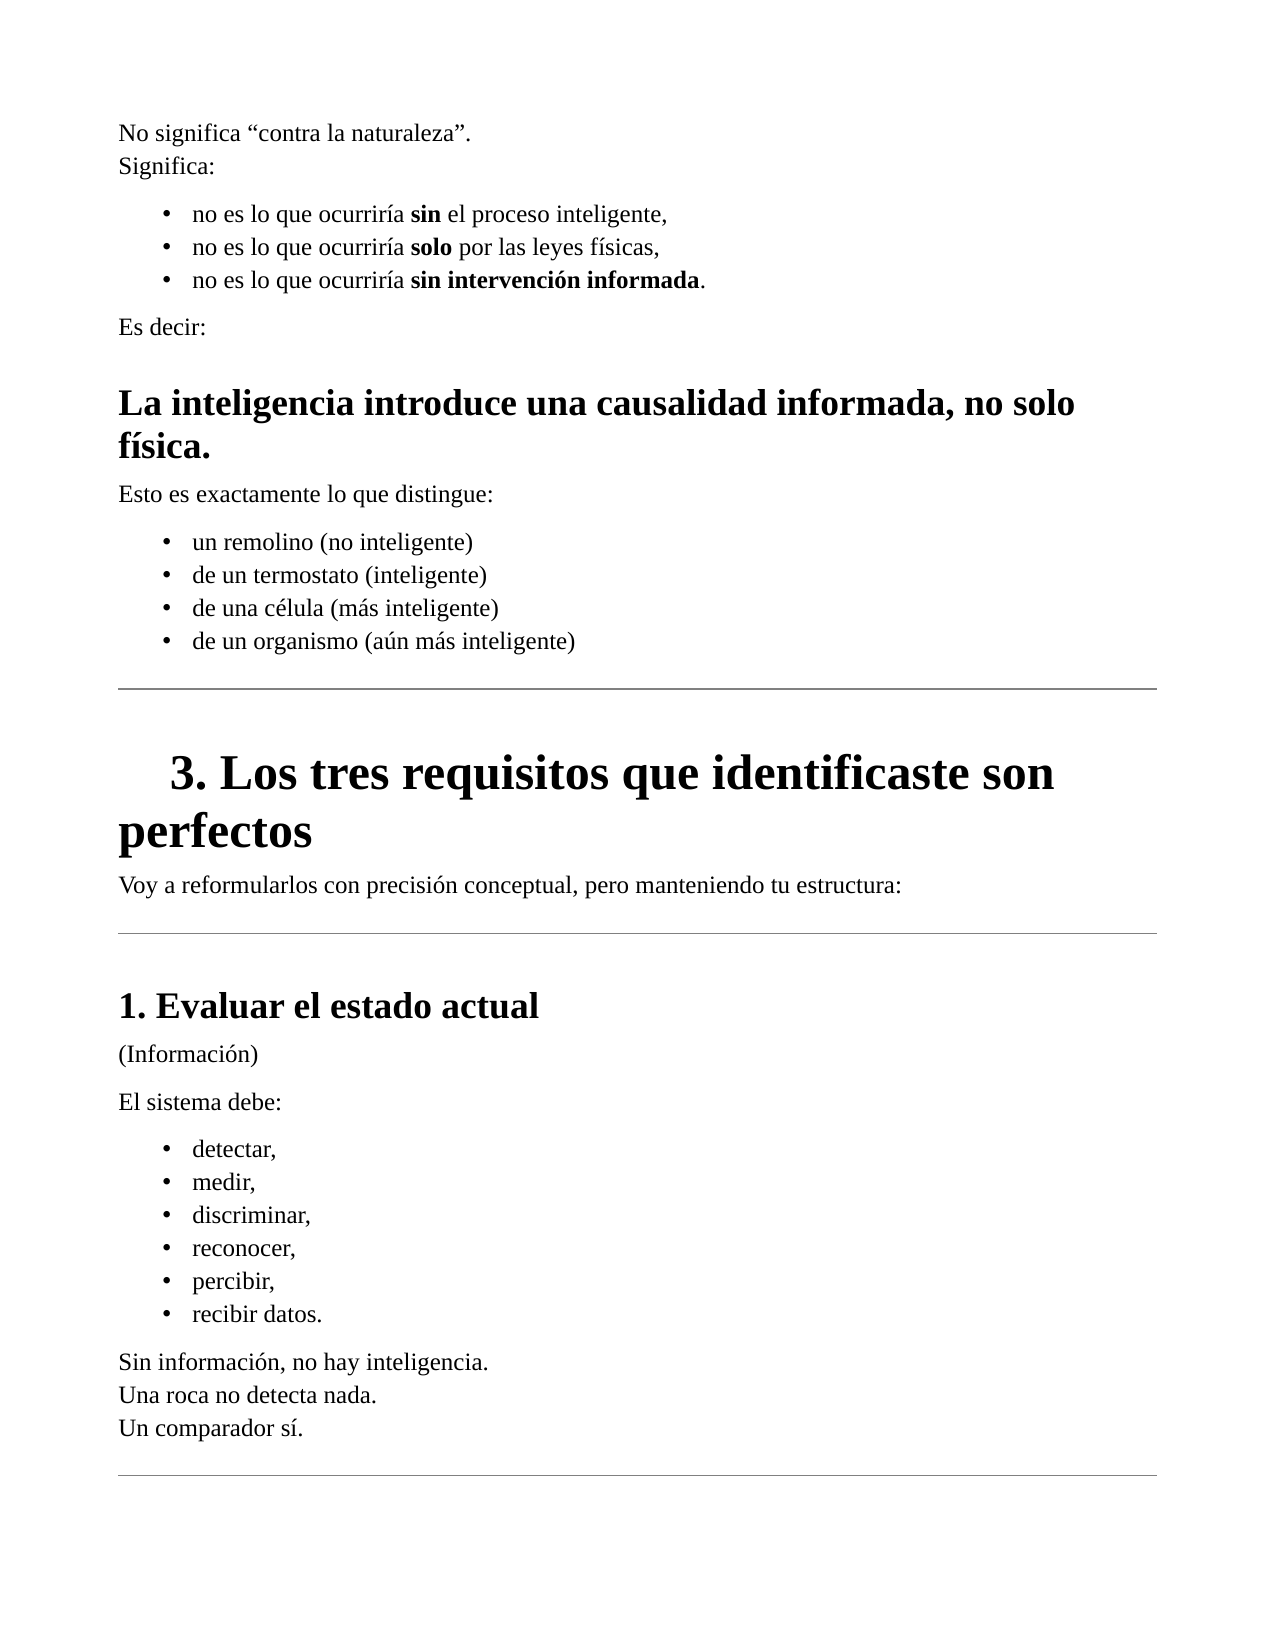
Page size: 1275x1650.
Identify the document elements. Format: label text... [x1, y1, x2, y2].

list no es lo que ocurriría sin el proceso inteligente, [162, 199, 1157, 227]
list de un termostato (inteligente) [162, 560, 1157, 589]
list percibir, [162, 1266, 1157, 1295]
text No significa “contra la naturaleza”. Significa: [118, 118, 1157, 180]
list de una célula (más inteligente) [162, 593, 1157, 622]
list reconocer, [162, 1233, 1157, 1262]
list no es lo que ocurriría solo por las leyes físicas, [162, 232, 1157, 261]
subtitle 🌟 3. Los tres requisitos que identificaste son perfectos [118, 743, 1157, 858]
list no es lo que ocurriría sin intervención informada. [162, 265, 1157, 293]
list un remolino (no inteligente) [162, 527, 1157, 556]
text (Información) [118, 1039, 1157, 1068]
subtitle 1. Evaluar el estado actual [118, 983, 1157, 1026]
text El sistema debe: [118, 1087, 1157, 1115]
list detectar, [162, 1134, 1157, 1163]
text Voy a reformularlos con precisión conceptual, pero manteniendo tu estructura: [118, 871, 1157, 899]
text Es decir: [118, 312, 1157, 341]
list medir, [162, 1167, 1157, 1196]
list recibir datos. [162, 1299, 1157, 1328]
text Esto es exactamente lo que distingue: [118, 479, 1157, 508]
subtitle La inteligencia introduce una causalidad informada, no solo física. [118, 381, 1157, 467]
list discriminar, [162, 1200, 1157, 1229]
text Sin información, no hay inteligencia. Una roca no detecta nada. Un comparador sí. [118, 1347, 1157, 1442]
list de un organismo (aún más inteligente) [162, 626, 1157, 655]
